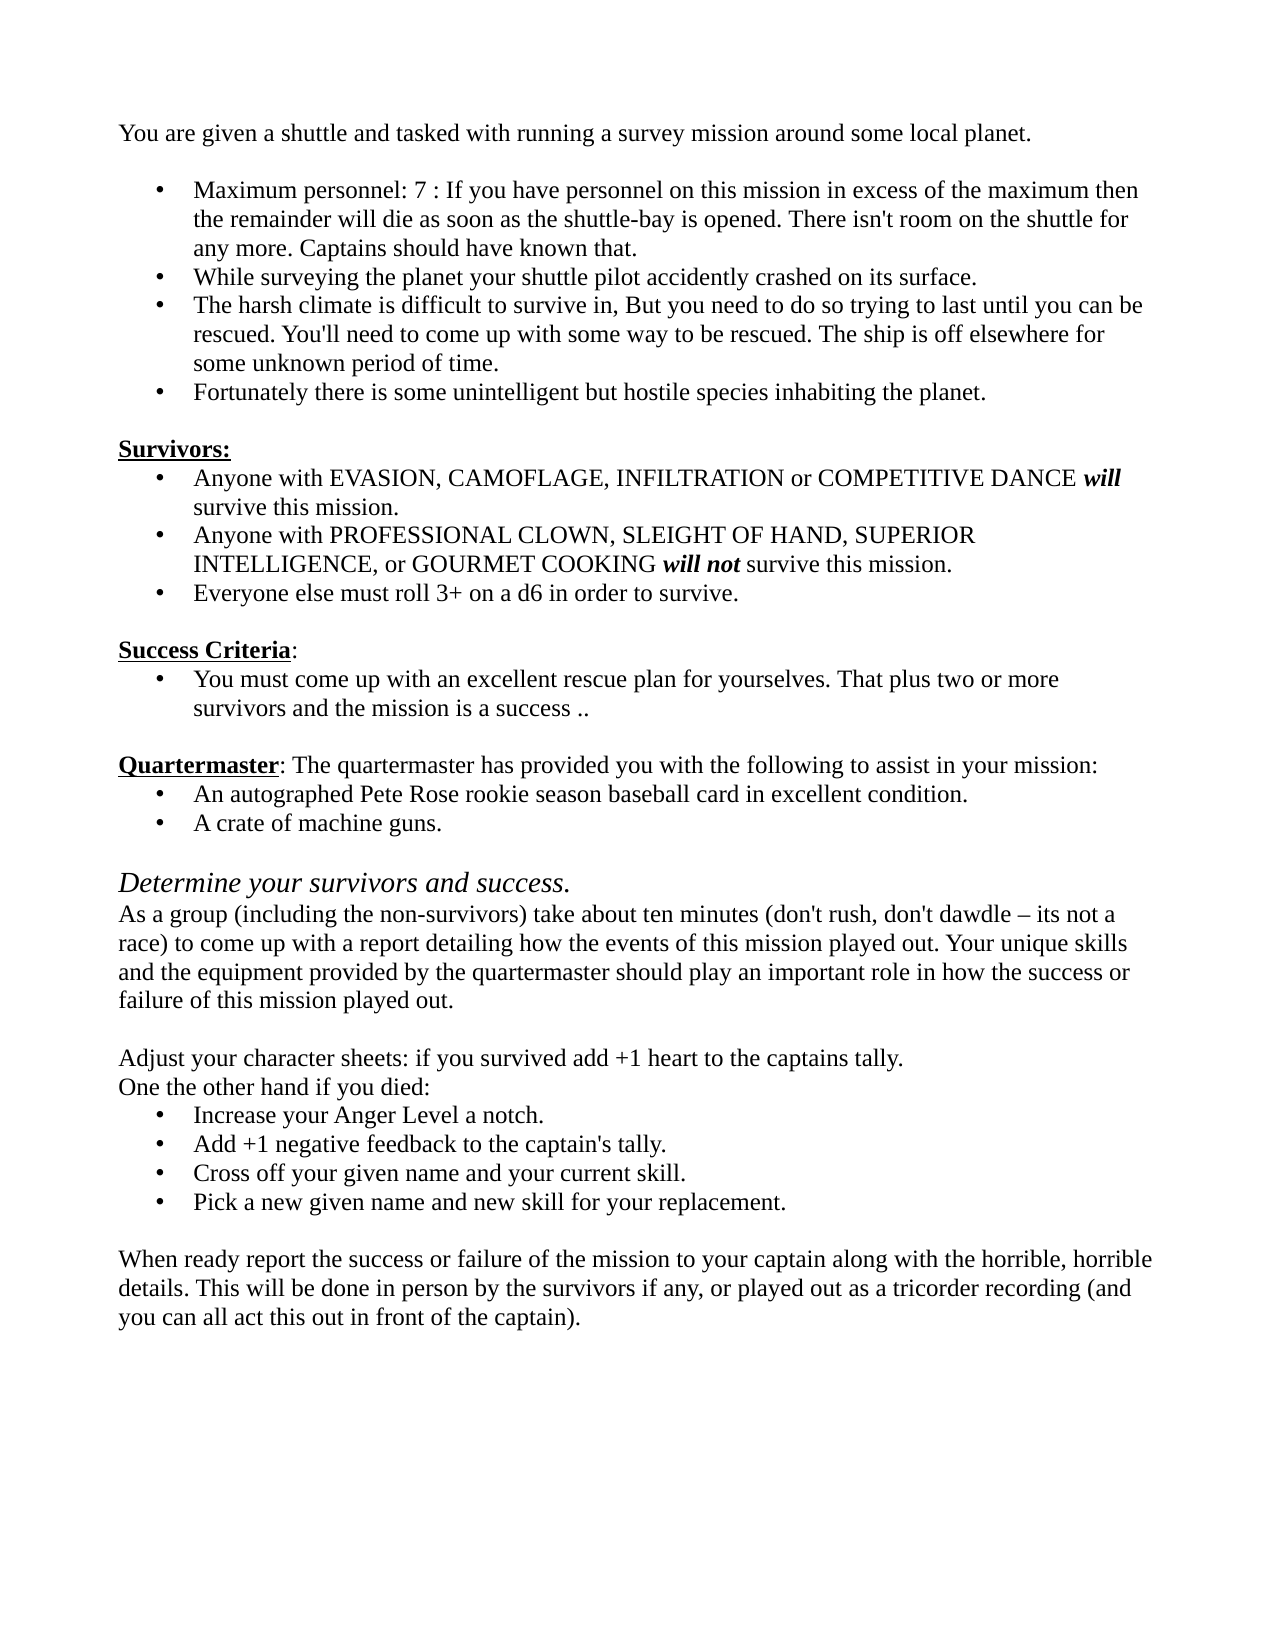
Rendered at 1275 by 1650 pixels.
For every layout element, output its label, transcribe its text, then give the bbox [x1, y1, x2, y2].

text As a group (including the non-survivors) take about ten minutes (don't rush, don't dawdle – its not a race) to come up with a report detailing how the events of this mission played out. Your unique skills and the equipment provided by the quartermaster should play an important role in how the success or failure of this mission played out. [118, 899, 1157, 1014]
list Maximum personnel: 7 : If you have personnel on this mission in excess of the maximum then the remainder will die as soon as the shuttle-bay is opened. There isn't room on the shuttle for any more. Captains should have known that. [156, 176, 1157, 262]
text You are given a shuttle and tasked with running a survey mission around some local planet. [118, 118, 1157, 147]
list You must come up with an excellent rescue plan for yourselves. That plus two or more survivors and the mission is a success .. [156, 664, 1157, 722]
list Pick a new given name and new skill for your replacement. [156, 1187, 1157, 1215]
list An autographed Pete Rose rookie season baseball card in excellent condition. [156, 779, 1157, 808]
list Increase your Anger Level a notch. [156, 1100, 1157, 1129]
list Add +1 negative feedback to the captain's tally. [156, 1129, 1157, 1158]
list Anyone with PROFESSIONAL CLOWN, SLEIGHT OF HAND, SUPERIOR INTELLIGENCE, or GOURMET COOKING will not survive this mission. [156, 521, 1157, 578]
list Fortunately there is some unintelligent but hostile species inhabiting the planet. [156, 377, 1157, 406]
list Everyone else must roll 3+ on a d6 in order to survive. [156, 578, 1157, 607]
list Cross off your given name and your current skill. [156, 1158, 1157, 1187]
list While surveying the planet your shuttle pilot accidently crashed on its surface. [156, 262, 1157, 291]
text Success Criteria: [118, 636, 1157, 664]
text Quartermaster: The quartermaster has provided you with the following to assist in your mission: [118, 751, 1157, 779]
text Adjust your character sheets: if you survived add +1 heart to the captains tally. [118, 1043, 1157, 1072]
list The harsh climate is difficult to survive in, But you need to do so trying to last until you can be rescued. You'll need to come up with some way to be rescued. The ship is off elsewhere for some unknown period of time. [156, 291, 1157, 377]
list Anyone with EVASION, CAMOFLAGE, INFILTRATION or COMPETITIVE DANCE will survive this mission. [156, 463, 1157, 521]
text Determine your survivors and success. [118, 866, 1157, 899]
text Survivors: [118, 434, 1157, 463]
text One the other hand if you died: [118, 1072, 1157, 1100]
text When ready report the success or failure of the mission to your captain along with the horrible, horrible details. This will be done in person by the survivors if any, or played out as a tricorder recording (and you can all act this out in front of the captain). [118, 1244, 1157, 1330]
list A crate of machine guns. [156, 808, 1157, 837]
